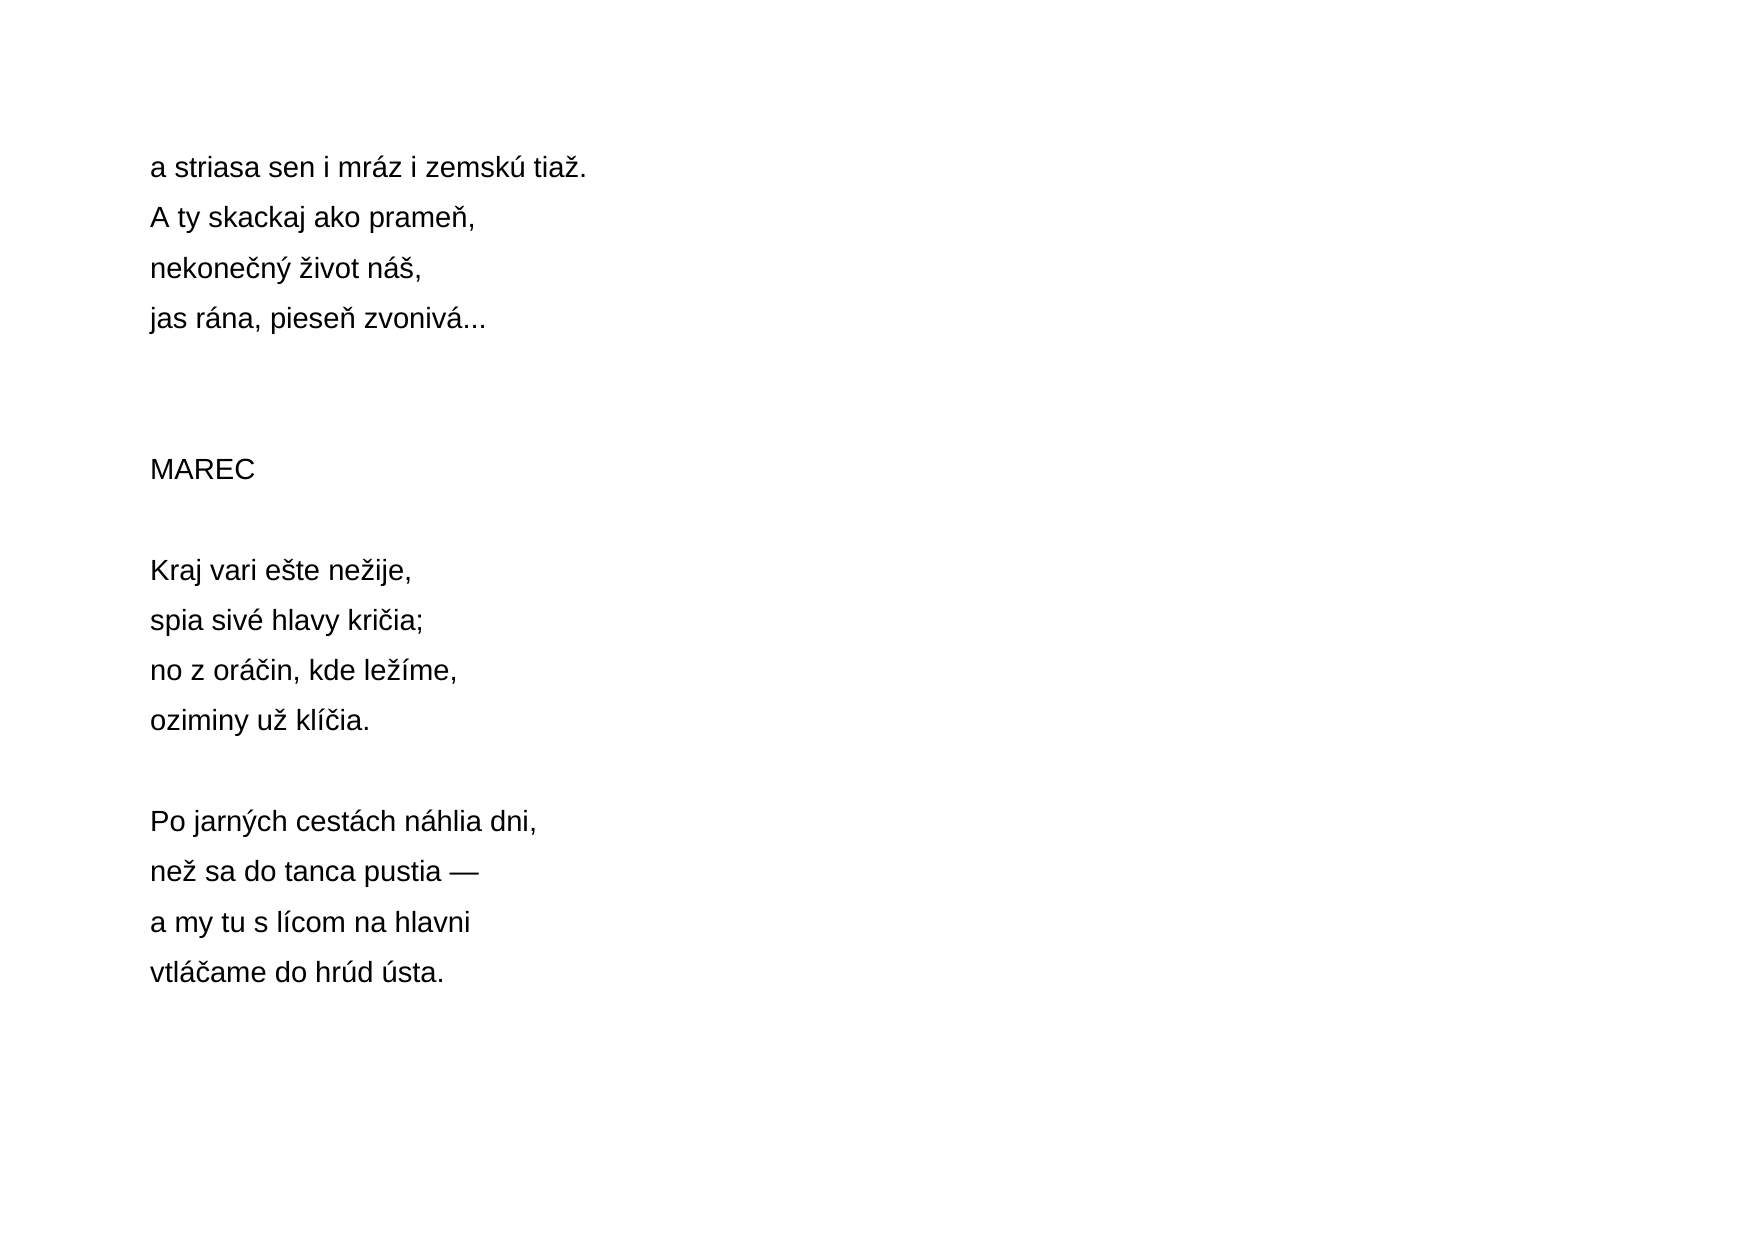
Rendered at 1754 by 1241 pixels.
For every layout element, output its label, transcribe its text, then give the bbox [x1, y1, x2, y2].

text jas rána, pieseň zvonivá... [150, 301, 1243, 334]
text A ty skackaj ako prameň, [150, 200, 1243, 234]
text a my tu s lícom na hlavni [150, 905, 1243, 938]
text nekonečný život náš, [150, 251, 1243, 284]
text no z oráčin, kde ležíme, [150, 653, 1243, 687]
text spia sivé hlavy kričia; [150, 603, 1243, 636]
text vtláčame do hrúd ústa. [150, 955, 1243, 988]
text a striasa sen i mráz i zemskú tiaž. [150, 150, 1243, 183]
text než sa do tanca pustia — [150, 854, 1243, 888]
text Po jarných cestách náhlia dni, [150, 804, 1243, 838]
text Kraj vari ešte nežije, [150, 552, 1243, 586]
text oziminy už klíčia. [150, 703, 1243, 737]
text MAREC [150, 452, 1243, 485]
